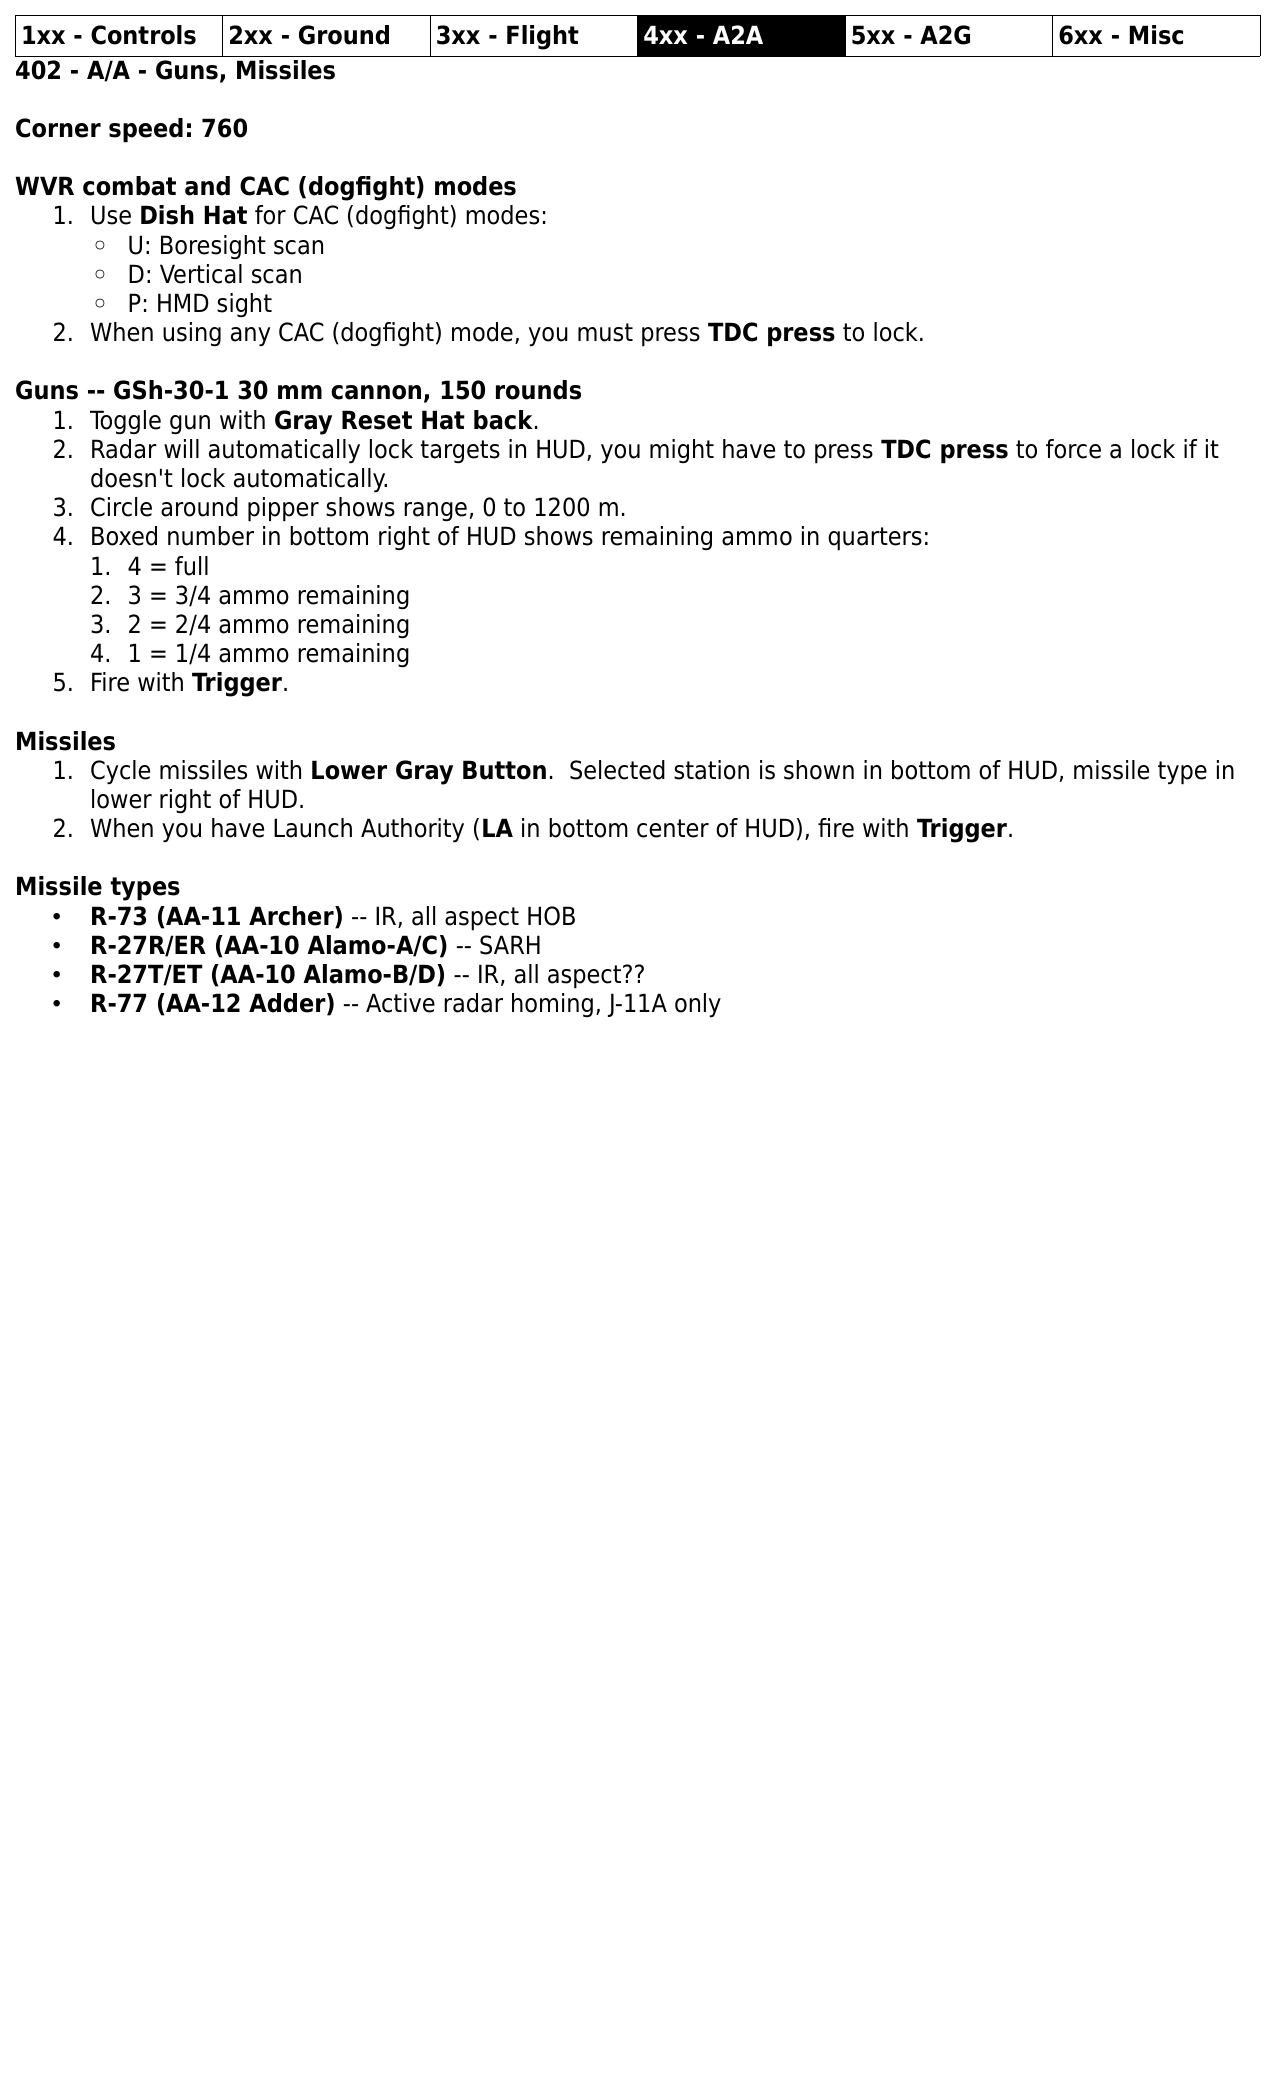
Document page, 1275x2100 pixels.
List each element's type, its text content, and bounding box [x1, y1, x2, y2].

list 1 = 1/4 ammo remaining [90, 639, 1260, 668]
list When you have Launch Authority (LA in bottom center of HUD), fire with Trigger. [52, 814, 1260, 843]
list R-77 (AA-12 Adder) -- Active radar homing, J-11A only [52, 989, 1260, 1018]
table_header 5xx - A2G [846, 16, 1052, 56]
table_header 2xx - Ground [223, 16, 430, 56]
text Corner speed: 760 [15, 114, 1260, 143]
table_header 3xx - Flight [431, 16, 637, 56]
table_header 4xx - A2A [638, 16, 845, 56]
text WVR combat and CAC (dogfight) modes [15, 172, 1260, 202]
list 4 = full [90, 552, 1260, 581]
list P: HMD sight [90, 289, 1260, 318]
list Cycle missiles with Lower Gray Button. Selected station is shown in bottom of HUD, missile type in lower right of HUD. [52, 756, 1260, 814]
text Missiles [15, 727, 1260, 756]
list R-73 (AA-11 Archer) -- IR, all aspect HOB [52, 902, 1260, 931]
list When using any CAC (dogfight) mode, you must press TDC press to lock. [52, 318, 1260, 347]
table_header 1xx - Controls [16, 16, 222, 56]
list 3 = 3/4 ammo remaining [90, 581, 1260, 610]
list 2 = 2/4 ammo remaining [90, 610, 1260, 639]
list Radar will automatically lock targets in HUD, you might have to press TDC press to force a lock if it doesn't lock automatically. [52, 435, 1260, 493]
list D: Vertical scan [90, 260, 1260, 289]
list U: Boresight scan [90, 231, 1260, 260]
list R-27R/ER (AA-10 Alamo-A/C) -- SARH [52, 931, 1260, 960]
list R-27T/ET (AA-10 Alamo-B/D) -- IR, all aspect?? [52, 960, 1260, 989]
text Missile types [15, 872, 1260, 902]
list Use Dish Hat for CAC (dogfight) modes: [52, 202, 1260, 231]
list Circle around pipper shows range, 0 to 1200 m. [52, 493, 1260, 522]
list Fire with Trigger. [52, 668, 1260, 697]
table_header 6xx - Misc [1053, 16, 1260, 56]
list Toggle gun with Gray Reset Hat back. [52, 406, 1260, 435]
text 402 - A/A - Guns, Missiles [15, 57, 1260, 85]
list Boxed number in bottom right of HUD shows remaining ammo in quarters: [52, 522, 1260, 552]
text Guns -- GSh-30-1 30 mm cannon, 150 rounds [15, 377, 1260, 406]
